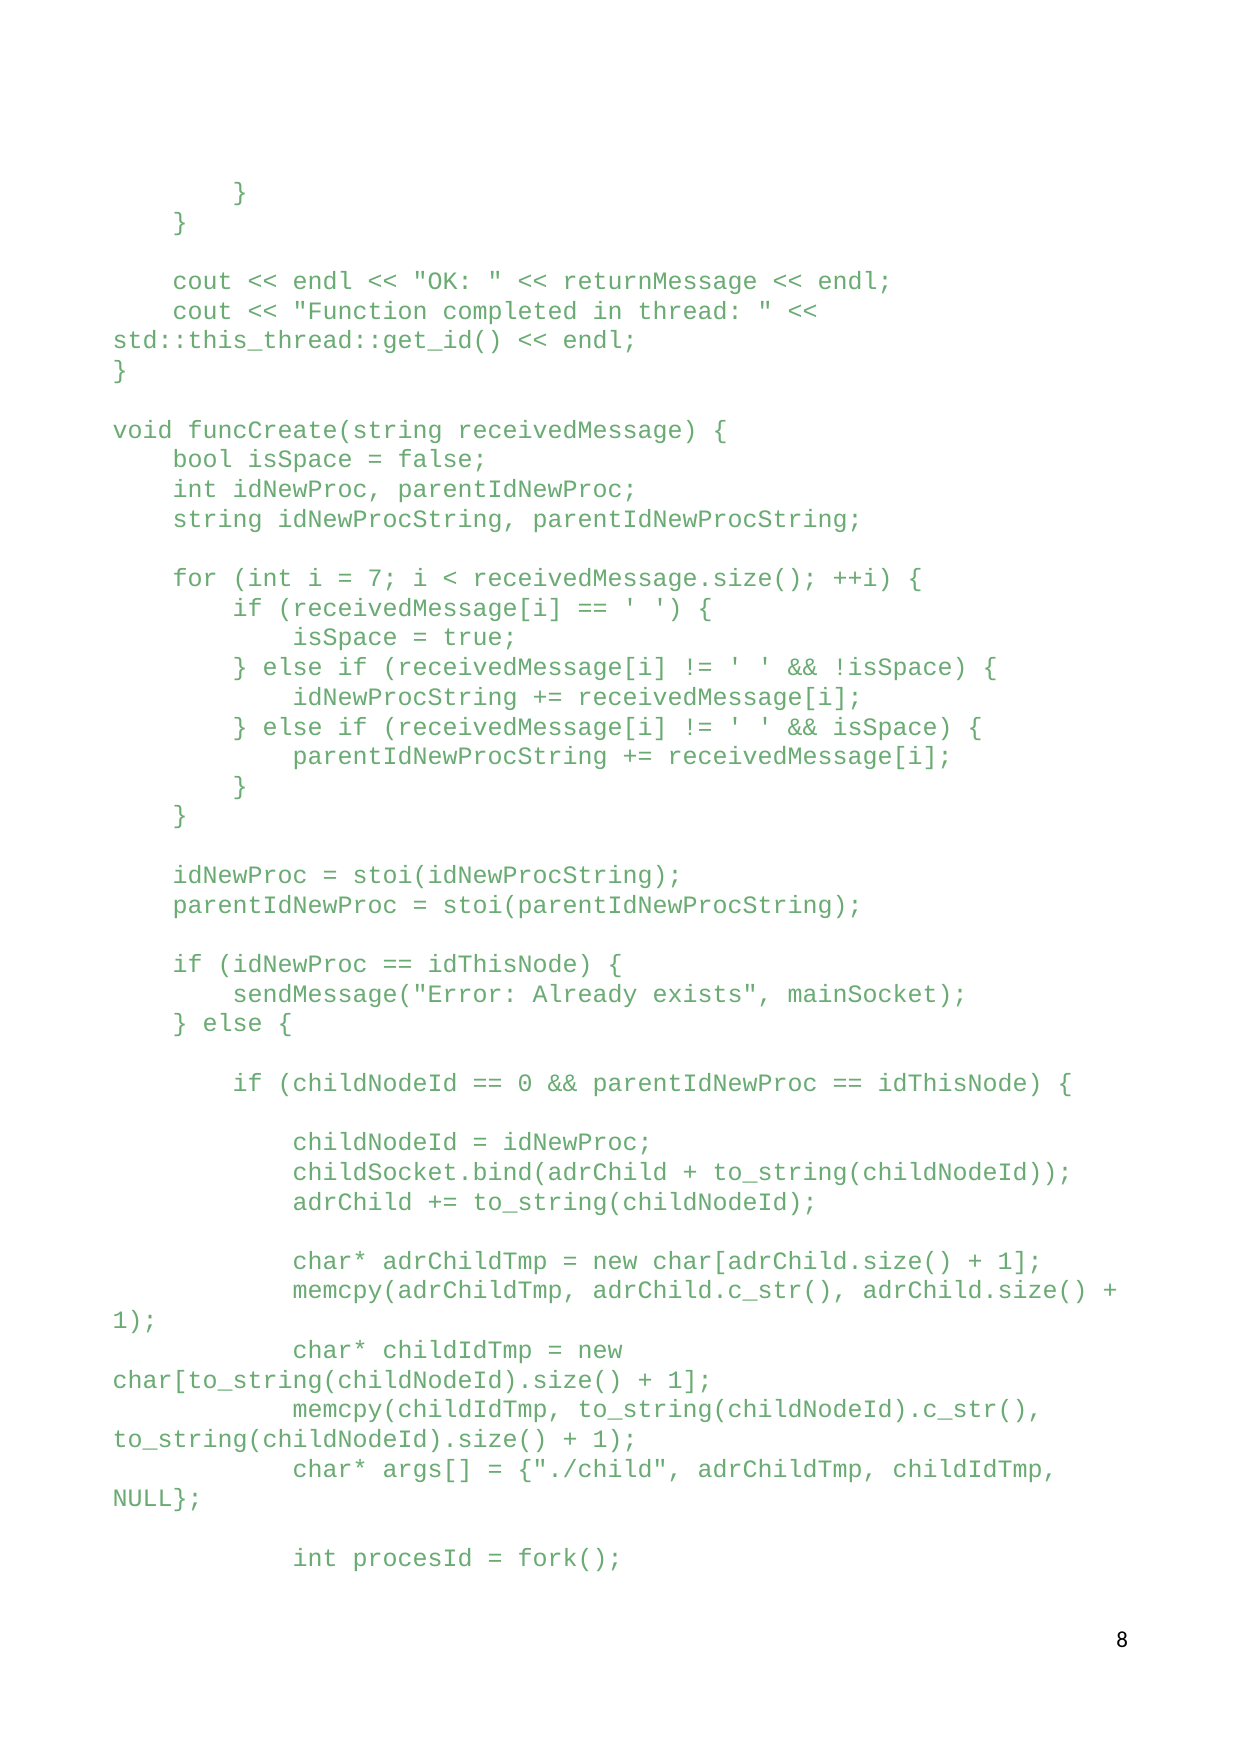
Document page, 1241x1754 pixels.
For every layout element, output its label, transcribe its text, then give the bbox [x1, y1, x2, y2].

text } [112, 180, 1128, 208]
text idNewProcString += receivedMessage[i]; [112, 684, 1128, 713]
text char* adrChildTmp = new char[adrChild.size() + 1]; [112, 1248, 1128, 1277]
text bool isSpace = false; [112, 447, 1128, 475]
text } [112, 803, 1128, 831]
text } else { [112, 1011, 1128, 1039]
text } else if (receivedMessage[i] != ' ' && isSpace) { [112, 714, 1128, 742]
text childNodeId = idNewProc; [112, 1130, 1128, 1158]
text for (int i = 7; i < receivedMessage.size(); ++i) { [112, 566, 1128, 594]
text adrChild += to_string(childNodeId); [112, 1189, 1128, 1217]
text string idNewProcString, parentIdNewProcString; [112, 506, 1128, 534]
text parentIdNewProc = stoi(parentIdNewProcString); [112, 892, 1128, 921]
text if (receivedMessage[i] == ' ') { [112, 595, 1128, 624]
text parentIdNewProcString += receivedMessage[i]; [112, 744, 1128, 772]
text memcpy(childIdTmp, to_string(childNodeId).c_str(), to_string(childNodeId).size() + 1); [112, 1397, 1128, 1455]
text sendMessage("Error: Already exists", mainSocket); [112, 981, 1128, 1009]
text } [112, 209, 1128, 238]
text cout << endl << "OK: " << returnMessage << endl; [112, 269, 1128, 297]
text void funcCreate(string receivedMessage) { [112, 417, 1128, 446]
text int procesId = fork(); [112, 1545, 1128, 1574]
text memcpy(adrChildTmp, adrChild.c_str(), adrChild.size() + 1); [112, 1278, 1128, 1336]
text idNewProc = stoi(idNewProcString); [112, 862, 1128, 891]
text if (childNodeId == 0 && parentIdNewProc == idThisNode) { [112, 1070, 1128, 1099]
text char* args[] = {"./child", adrChildTmp, childIdTmp, NULL}; [112, 1456, 1128, 1514]
text } [112, 773, 1128, 802]
text childSocket.bind(adrChild + to_string(childNodeId)); [112, 1159, 1128, 1188]
text char* childIdTmp = new char[to_string(childNodeId).size() + 1]; [112, 1337, 1128, 1396]
text int idNewProc, parentIdNewProc; [112, 477, 1128, 505]
text cout << "Function completed in thread: " << std::this_thread::get_id() << endl; [112, 298, 1128, 356]
text } [112, 358, 1128, 386]
text if (idNewProc == idThisNode) { [112, 952, 1128, 980]
text } else if (receivedMessage[i] != ' ' && !isSpace) { [112, 655, 1128, 683]
text isSpace = true; [112, 625, 1128, 653]
